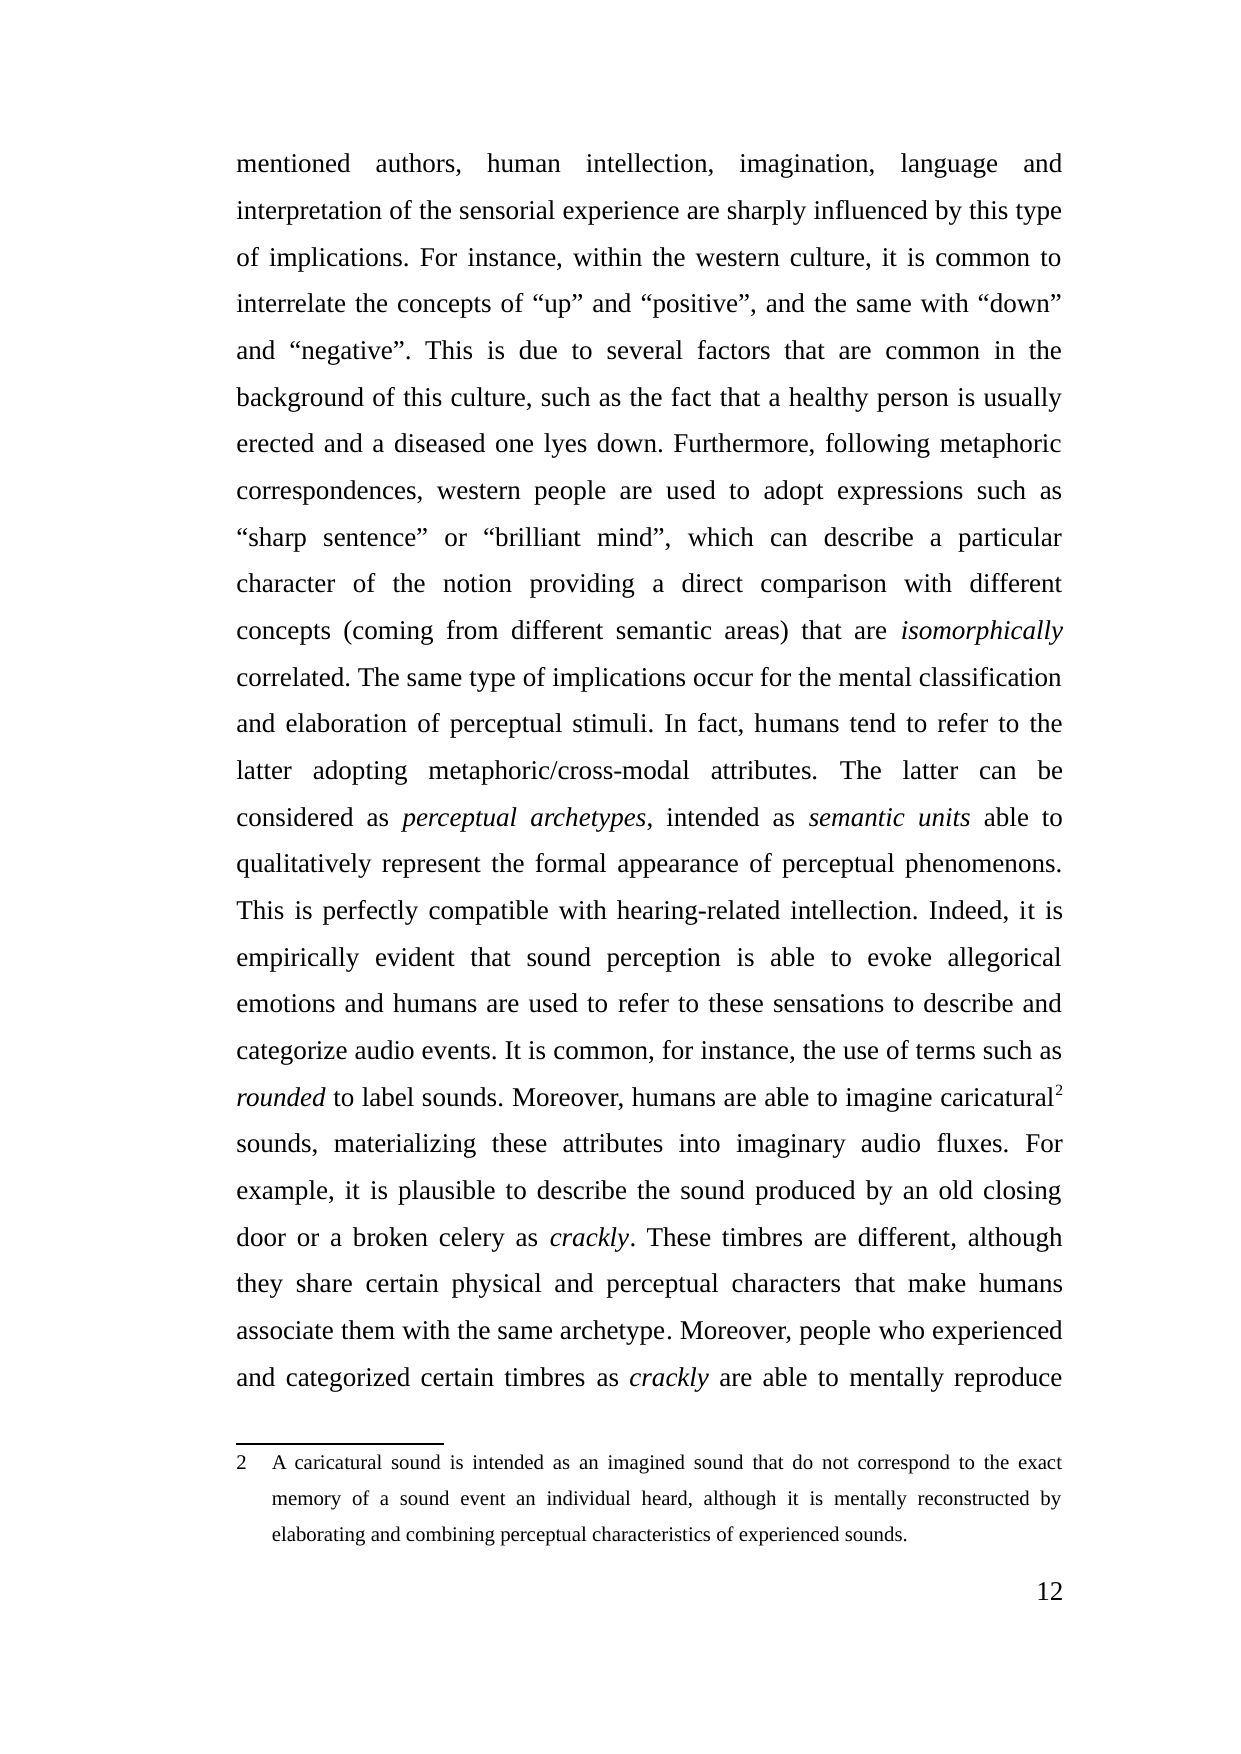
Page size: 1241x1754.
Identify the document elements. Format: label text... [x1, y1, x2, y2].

text mentioned authors, human intellection, imagination, language and interpretation of the sensorial experience are sharply influenced by this type of implications. For instance, within the western culture, it is common to interrelate the concepts of “up” and “positive”, and the same with “down” and “negative”. This is due to several factors that are common in the background of this culture, such as the fact that a healthy person is usually erected and a diseased one lyes down. Furthermore, following metaphoric correspondences, western people are used to adopt expressions such as “sharp sentence” or “brilliant mind”, which can describe a particular character of the notion providing a direct comparison with different concepts (coming from different semantic areas) that are isomorphically correlated. The same type of implications occur for the mental classification and elaboration of perceptual stimuli. In fact, humans tend to refer to the latter adopting metaphoric/cross-modal attributes. The latter can be considered as perceptual archetypes, intended as semantic units able to qualitatively represent the formal appearance of perceptual phenomenons. This is perfectly compatible with hearing-related intellection. Indeed, it is empirically evident that sound perception is able to evoke allegorical emotions and humans are used to refer to these sensations to describe and categorize audio events. It is common, for instance, the use of terms such as rounded to label sounds. Moreover, humans are able to imagine caricatural sounds, materializing these attributes into imaginary audio fluxes. For example, it is plausible to describe the sound produced by an old closing door or a broken celery as crackly. These timbres are different, although they share certain physical and perceptual characters that make humans associate them with the same archetype. Moreover, people who experienced and categorized certain timbres as crackly are able to mentally reproduce [236, 148, 1063, 1392]
text A caricatural sound is intended as an imagined sound that do not correspond to the exact memory of a sound event an individual heard, although it is mentally reconstructed by elaborating and combining perceptual characteristics of experienced sounds. [236, 1449, 1063, 1546]
